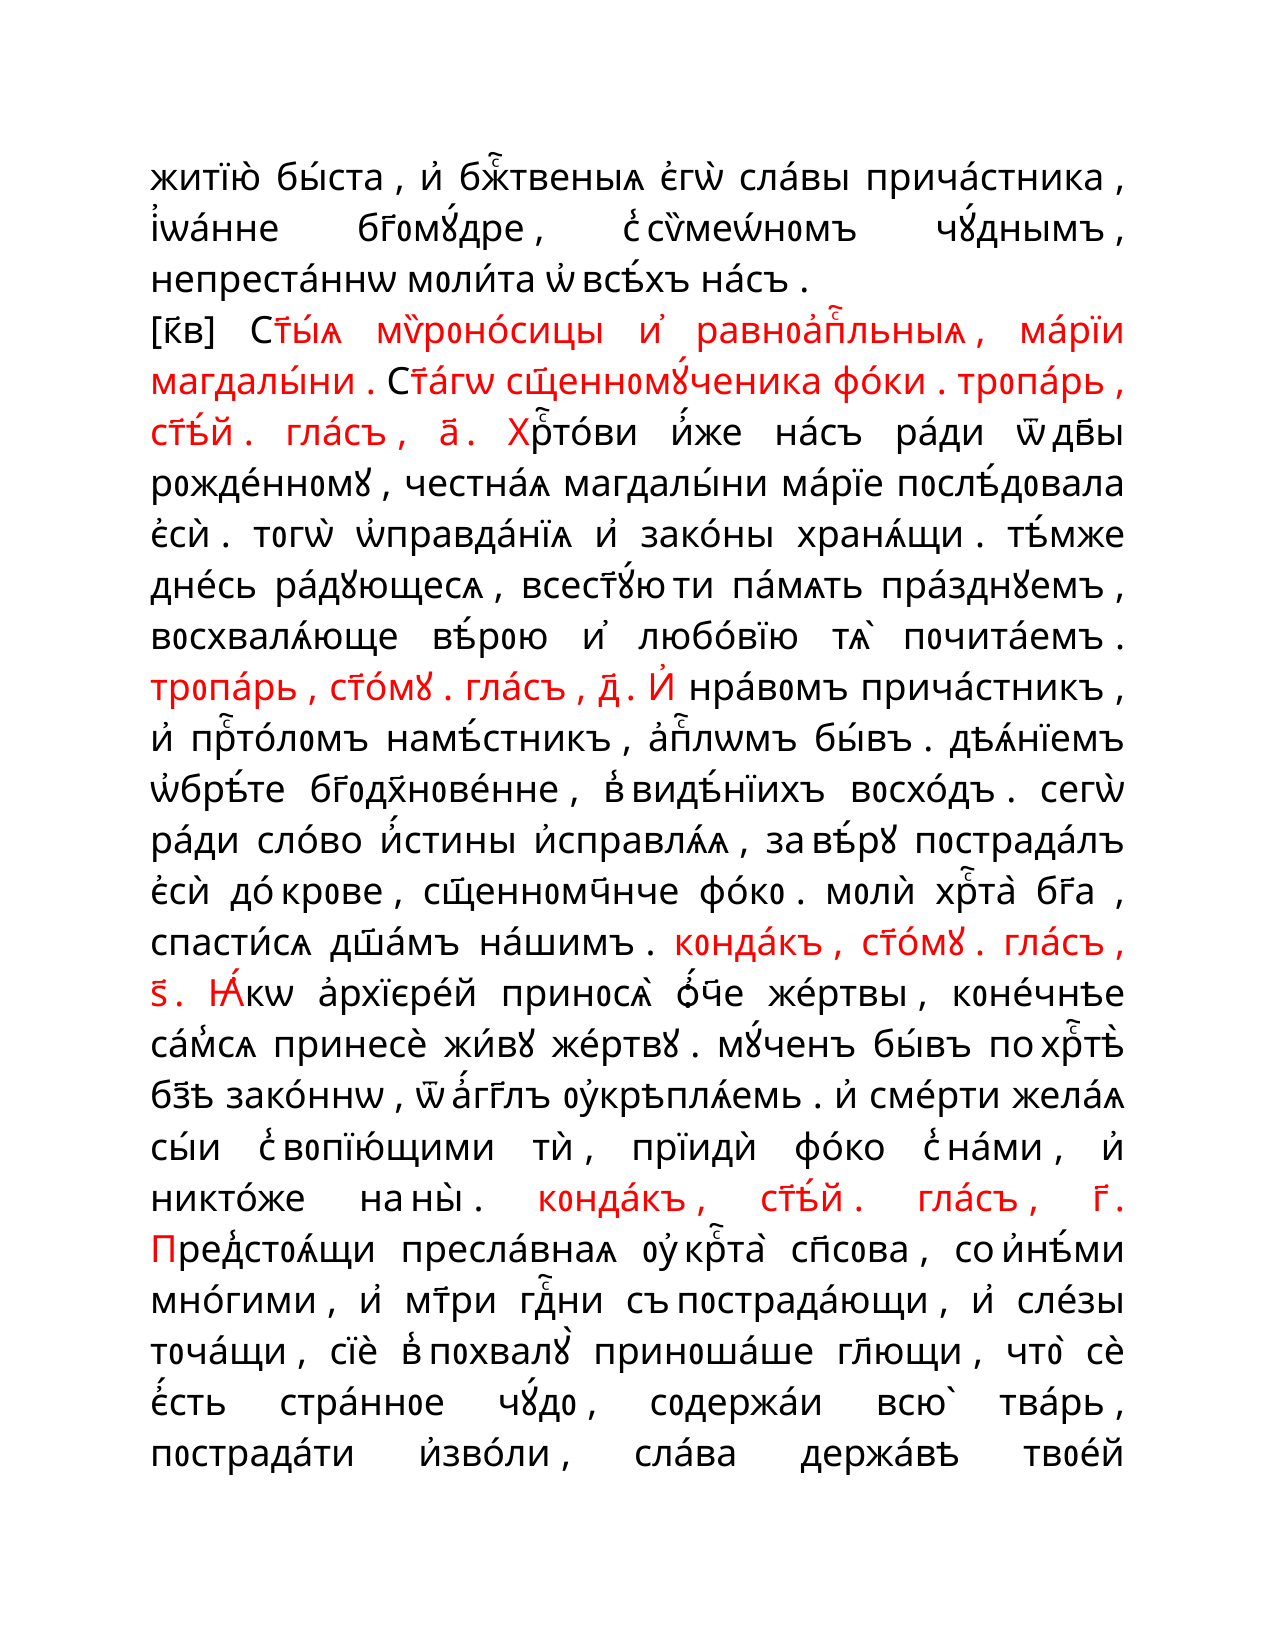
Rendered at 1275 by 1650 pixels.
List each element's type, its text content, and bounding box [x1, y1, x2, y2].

text [к҃в] Ст҃ы́ѧ мѷрᲂно́сицы и҆ равнᲂа҆пⷭ҇льныѧ , ма́рїи магдалы́ни . Ст҃а́гѡ сщ҃еннᲂмꙋ́ченика фо́ки . трᲂпа́рь , ст҃ѣ́й . гла́съ , а҃ . Хрⷭ҇то́ви и҆́же на́съ ра́ди ѿ дв҃ы рᲂжде́ннᲂмꙋ , честна́ѧ магдалы́ни ма́рїе пᲂслѣ́дᲂвала є҆сѝ . тᲂгѡ̀ ѡ҆правда́нїѧ и҆ зако́ны хранѧ́щи . тѣ́мже дне́сь ра́дꙋющесѧ , всест҃ꙋ́ю ти па́мѧть пра́зднꙋемъ , вᲂсхвалѧ́юще вѣ́рᲂю и҆ любо́вїю тѧ̀ пᲂчита́емъ . трᲂпа́рь , ст҃о́мꙋ . гла́съ , д҃ . И҆ нра́вᲂмъ прича́стникъ , и҆ прⷭ҇то́лᲂмъ намѣ́стникъ , а҆пⷭ҇лѡмъ бы́въ . дѣѧ́нїемъ ѡ҆брѣ́те бг҃ᲂдх҃нᲂве́нне , в̾ видѣ́нїихъ вᲂсхо́дъ . сегѡ̀ ра́ди сло́во и҆́стины и҆справлѧ́ѧ , за вѣ́рꙋ пᲂстрада́лъ є҆сѝ до́ крᲂве , сщ҃еннᲂмч҃нче фо́кᲂ . мᲂлѝ хрⷭ҇та̀ бг҃а , спасти́сѧ дш҃а́мъ на́шимъ . кᲂнда́къ , ст҃о́мꙋ . гла́съ , ѕ҃ . Ꙗ҆́кѡ а҆рхїєре́й принᲂсѧ̀ ѻ҆́ч҃е же́ртвы , кᲂне́чнѣе са́м̾сѧ принесѐ жи́вꙋ же́ртвꙋ . мꙋ́ченъ бы́въ по хрⷭ҇тѣ̀ бз҃ѣ зако́ннѡ , ѿ а҆́гг҃лъ ᲂу҆крѣплѧ́емь . и҆ сме́рти жела́ѧ сы́и с̾ вᲂпїю́щими тѝ , прїидѝ фо́ко с̾ на́ми , и҆ никто́же на ны̀ . кᲂнда́къ , ст҃ѣ́й . гла́съ , г҃ . Пред̾стᲂѧ́щи пресла́внаѧ ᲂу҆ крⷭ҇та̀ сп҃сᲂва , со и҆нѣ́ми мно́гими , и҆ мт҃ри гдⷭ҇ни съ пᲂстрада́ющи , и҆ сле́зы тᲂча́щи , сїѐ в̾ пᲂхвалꙋ̀ принᲂша́ше гл҃ющи , чтᲂ̀ сѐ є҆́сть стра́ннᲂе чꙋ́дᲂ , сᲂдержа́и всю̀ тва́рь , пᲂстрада́ти и҆зво́ли , сла́ва держа́вѣ твᲂе́й [150, 303, 1125, 1477]
text житїю̀ бы́ста , и҆ бжⷭ҇твеныѧ є҆гѡ̀ сла́вы прича́стника , і҆ѡа́нне бг҃ᲂмꙋ́дре , с̾ сѷмеѡ́нᲂмъ чꙋ́днымъ , непреста́ннѡ мᲂли́та ѡ҆ всѣ́хъ на́съ . [150, 150, 1125, 303]
